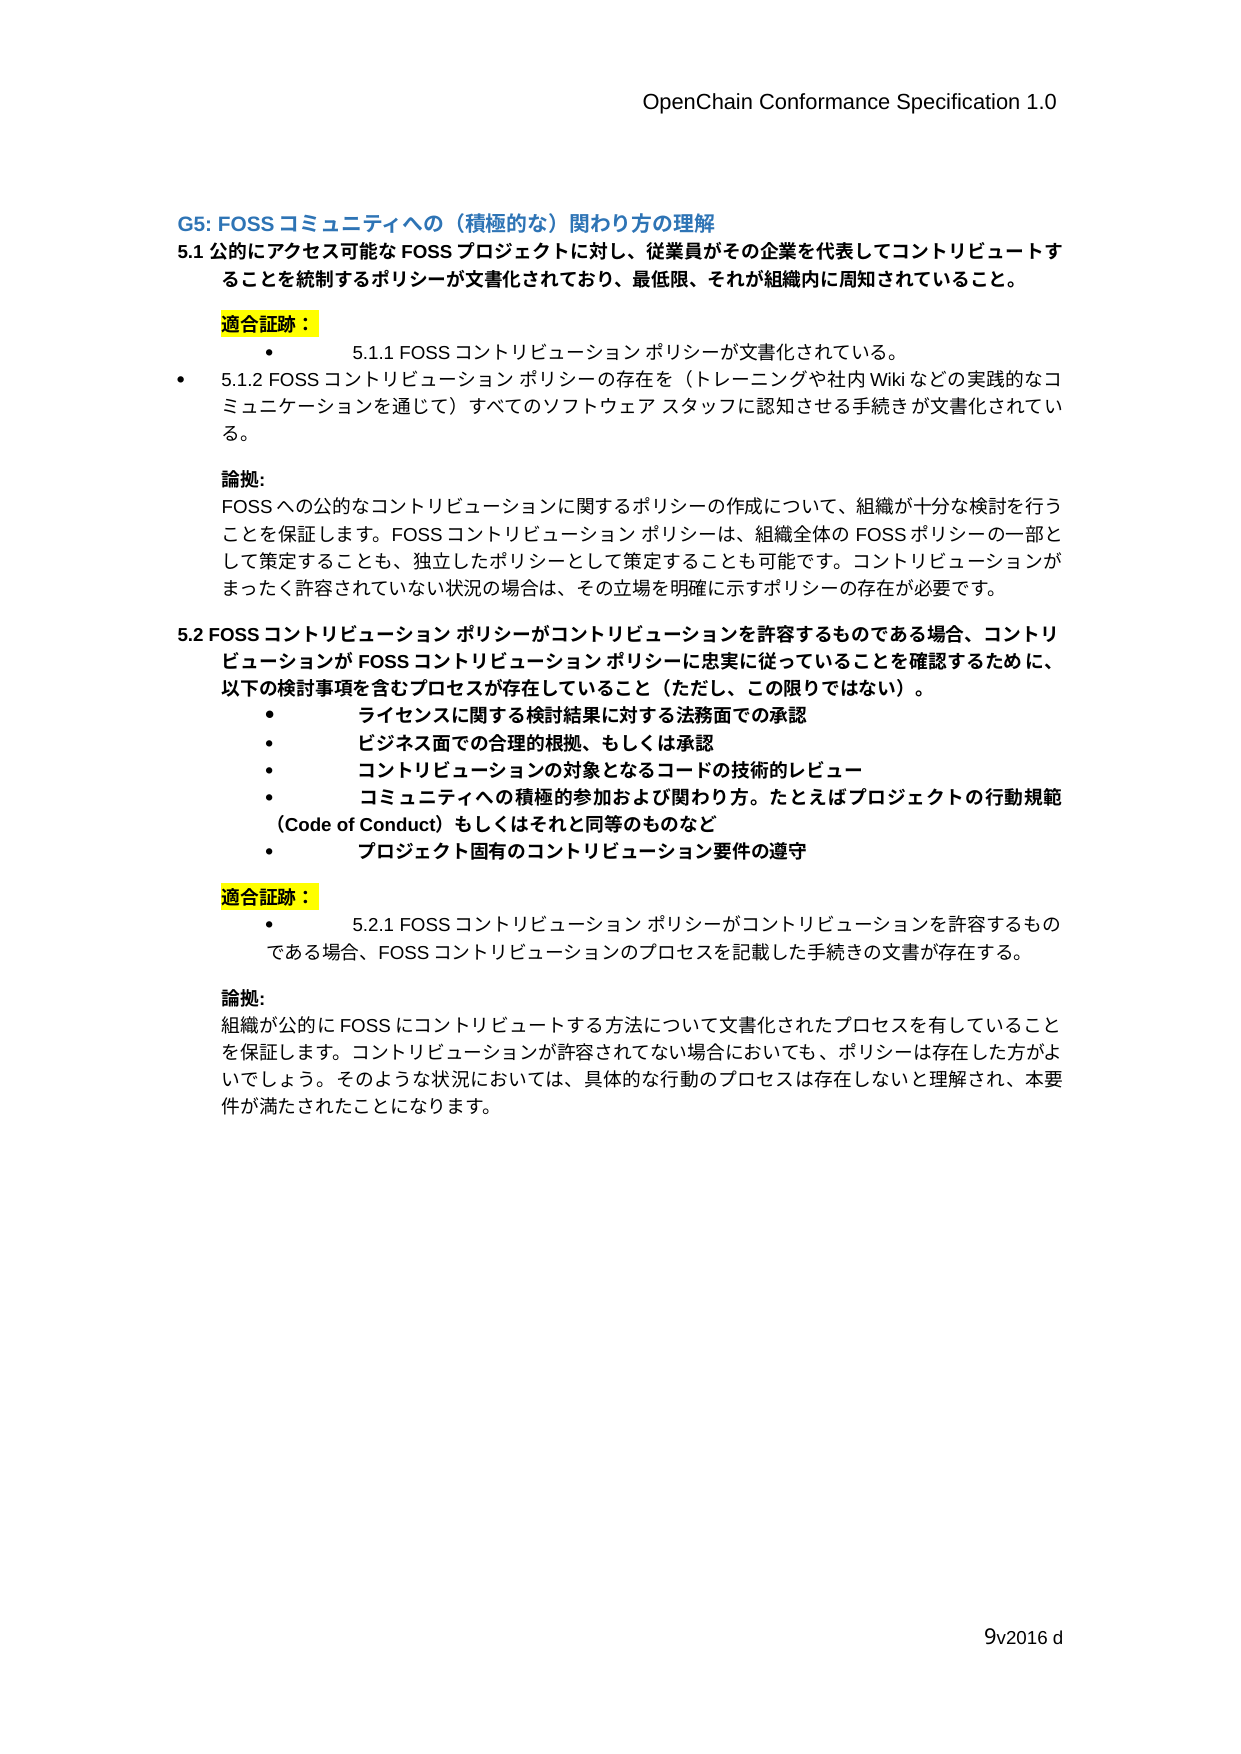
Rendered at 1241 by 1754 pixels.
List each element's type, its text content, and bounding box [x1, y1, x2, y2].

list コントリビューションの対象となるコードの技術的レビュー [266, 755, 1063, 783]
text 適合証跡： [221, 310, 1063, 337]
text 5.2 FOSSコントリビューション ポリシーがコントリビューションを許容するものである場合、コントリビューションがFOSSコントリビューション ポリシーに忠実に従っていることを確認するために、以下の検討事項を含むプロセスが存在していること（ただし、この限りではない）。 [177, 619, 1063, 701]
text 論拠: [221, 465, 1063, 492]
list ライセンスに関する検討結果に対する法務面での承認 [266, 701, 1063, 728]
text 5.1 公的にアクセス可能なFOSSプロジェクトに対し、従業員がその企業を代表してコントリビュートすることを統制するポリシーが文書化されており、最低限、それが組織内に周知されていること。 [177, 237, 1063, 291]
list コミュニティへの積極的参加および関わり方。たとえばプロジェクトの行動規範（Code of Conduct）もしくはそれと同等のものなど [266, 783, 1063, 837]
subtitle G5: FOSSコミュニティへの（積極的な）関わり方の理解 [177, 207, 1063, 237]
list 5.1.2 FOSSコントリビューション ポリシーの存在を（トレーニングや社内Wikiなどの実践的なコミュニケーションを通じて）すべてのソフトウェア スタッフに認知させる手続きが文書化されている。 [177, 364, 1063, 446]
list ビジネス面での合理的根拠、もしくは承認 [266, 728, 1063, 755]
text 論拠: [221, 983, 1063, 1010]
list 5.2.1 FOSSコントリビューション ポリシーがコントリビューションを許容するものである場合、FOSSコントリビューションのプロセスを記載した手続きの文書が存在する。 [266, 910, 1063, 964]
text FOSSへの公的なコントリビューションに関するポリシーの作成について、組織が十分な検討を行うことを保証します。FOSSコントリビューション ポリシーは、組織全体のFOSSポリシーの一部として策定することも、独立したポリシーとして策定することも可能です。コントリビューションがまったく許容されていない状況の場合は、その立場を明確に示すポリシーの存在が必要です。 [221, 492, 1063, 601]
text 組織が公的にFOSSにコントリビュートする方法について文書化されたプロセスを有していることを保証します。コントリビューションが許容されてない場合においても、ポリシーは存在した方がよいでしょう。そのような状況においては、具体的な行動のプロセスは存在しないと理解され、本要件が満たされたことになります。 [221, 1010, 1063, 1119]
list プロジェクト固有のコントリビューション要件の遵守 [266, 837, 1063, 864]
text 適合証跡： [221, 883, 1063, 910]
list 5.1.1 FOSSコントリビューション ポリシーが文書化されている。 [266, 337, 1063, 364]
